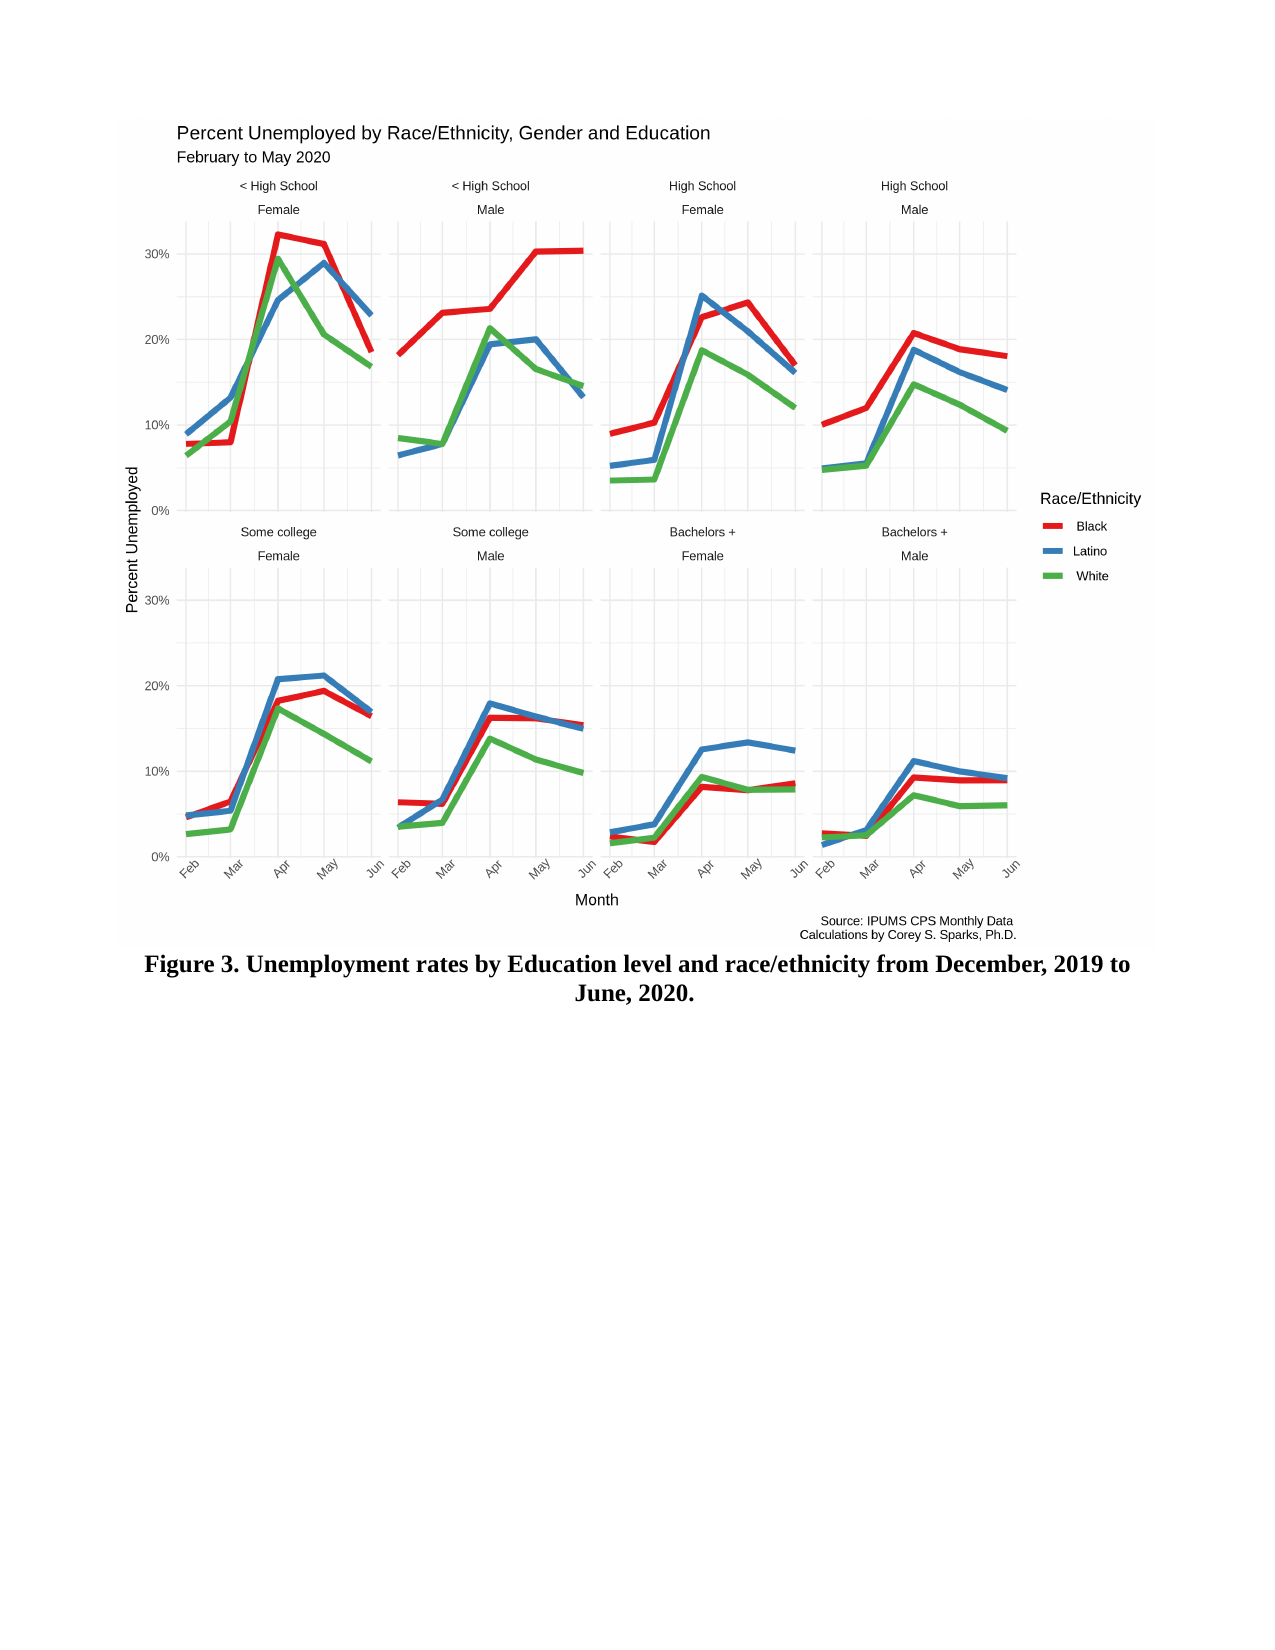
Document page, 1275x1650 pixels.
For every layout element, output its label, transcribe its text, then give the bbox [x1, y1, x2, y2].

picture [118, 118, 1157, 949]
text Figure 3. Unemployment rates by Education level and race/ethnicity from December, 2019 to June, 2020. [118, 949, 1157, 1007]
